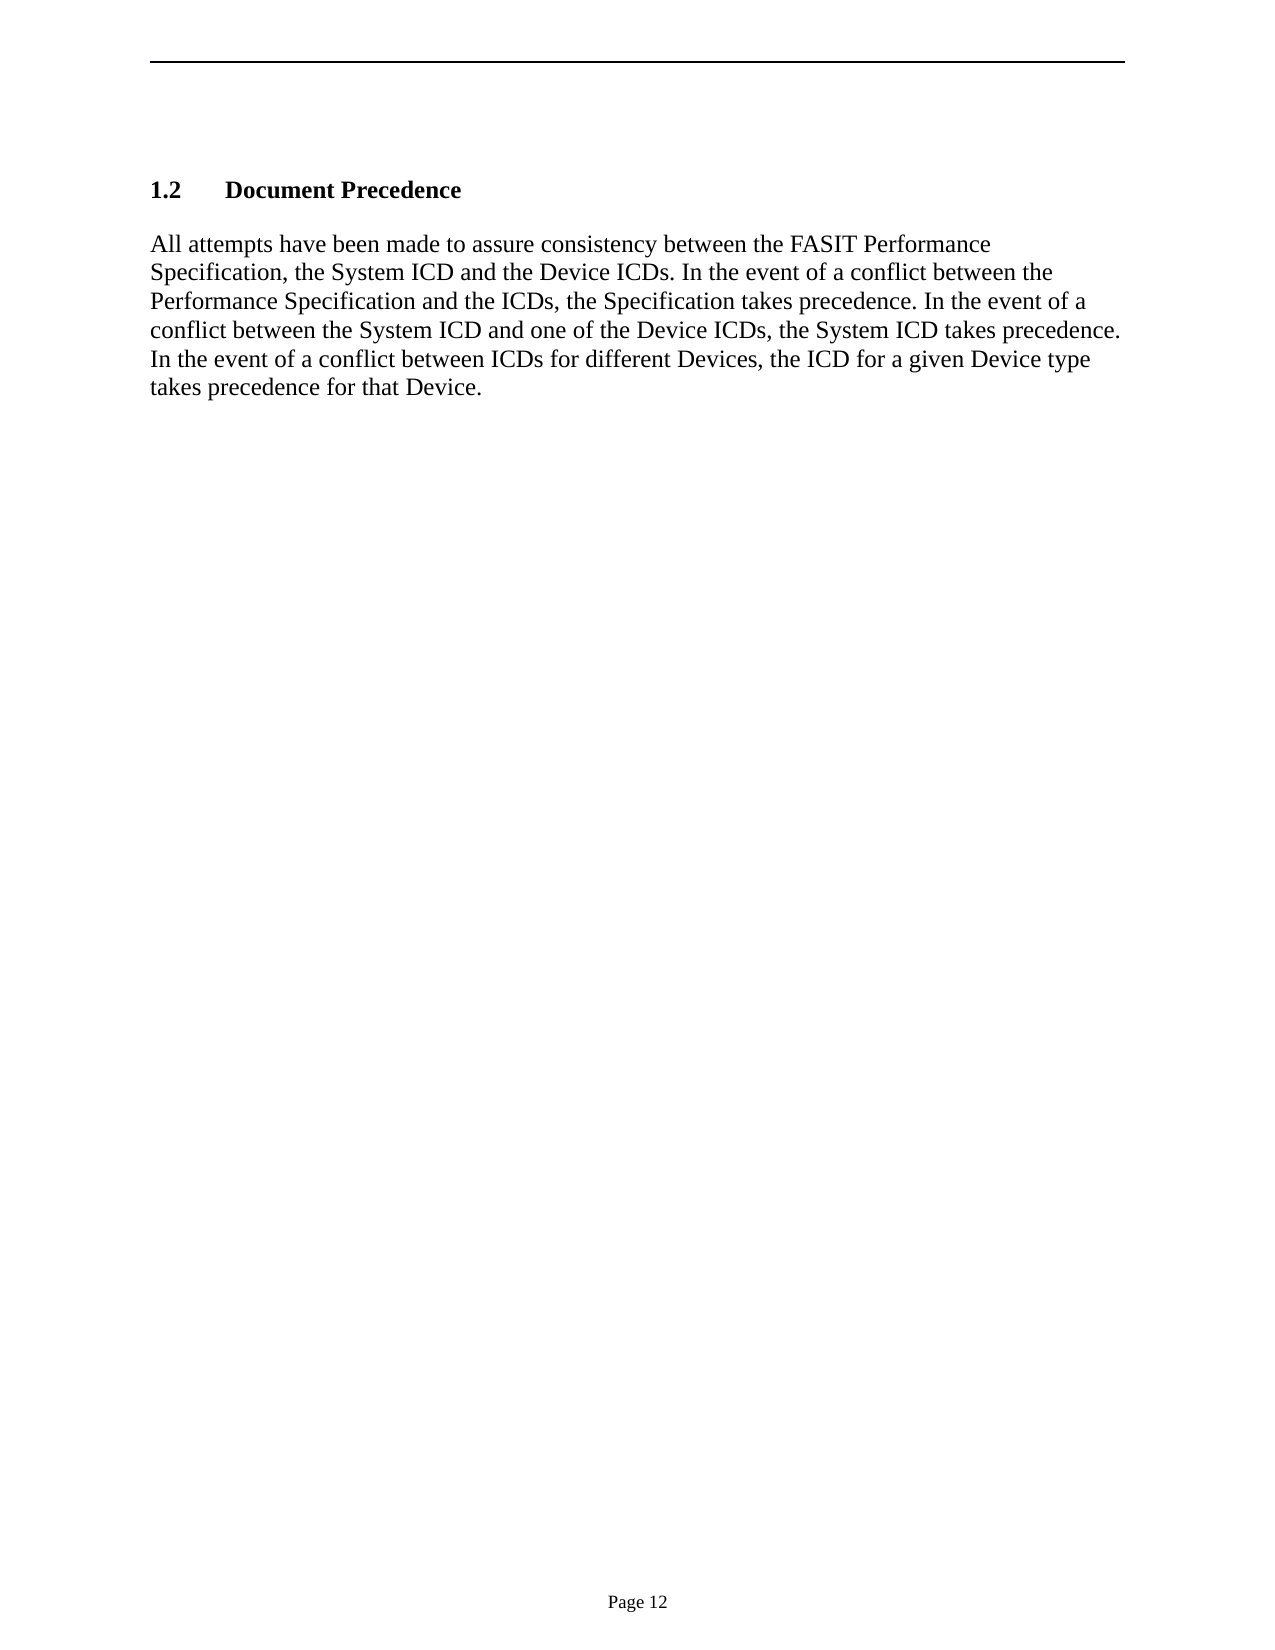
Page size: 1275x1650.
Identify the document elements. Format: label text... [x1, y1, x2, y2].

text All attempts have been made to assure consistency between the FASIT Performance Specification, the System ICD and the Device ICDs. In the event of a conflict between the Performance Specification and the ICDs, the Specification takes precedence. In the event of a conflict between the System ICD and one of the Device ICDs, the System ICD takes precedence. In the event of a conflict between ICDs for different Devices, the ICD for a given Device type takes precedence for that Device. [150, 229, 1125, 401]
subtitle Document Precedence [150, 175, 1125, 204]
